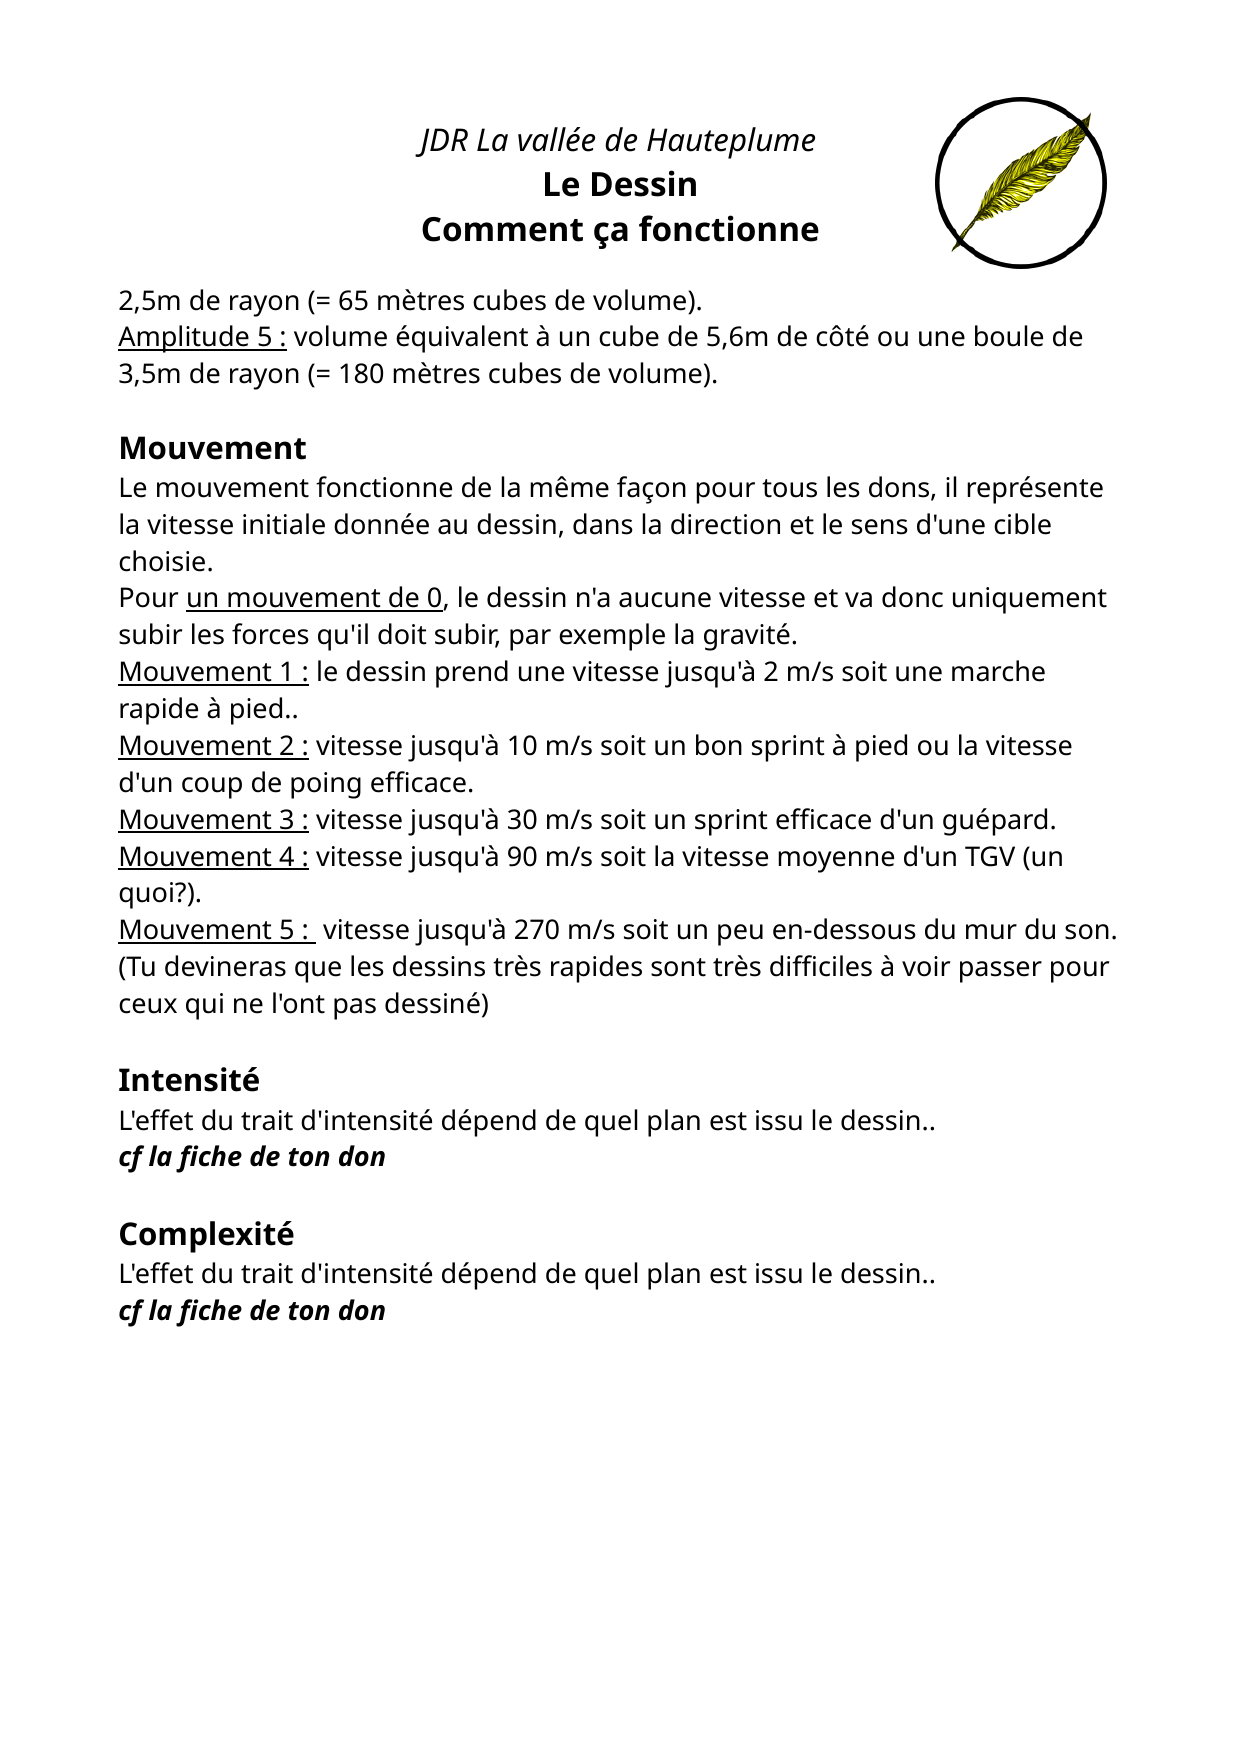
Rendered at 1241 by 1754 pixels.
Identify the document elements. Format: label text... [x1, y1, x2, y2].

text Mouvement 5 : vitesse jusqu'à 270 m/s soit un peu en-dessous du mur du son. [118, 911, 1122, 948]
text Amplitude 5 : volume équivalent à un cube de 5,6m de côté ou une boule de 3,5m de rayon (= 180 mètres cubes de volume). [118, 318, 1122, 392]
text Le mouvement fonctionne de la même façon pour tous les dons, il représente la vitesse initiale donnée au dessin, dans la direction et le sens d'une cible choisie. [118, 468, 1122, 579]
text Mouvement 4 : vitesse jusqu'à 90 m/s soit la vitesse moyenne d'un TGV (un quoi?). [118, 837, 1122, 911]
text Pour un mouvement de 0, le dessin n'a aucune vitesse et va donc uniquement subir les forces qu'il doit subir, par exemple la gravité. [118, 579, 1122, 653]
text Intensité [118, 1058, 1122, 1101]
text 2,5m de rayon (= 65 mètres cubes de volume). [118, 281, 1122, 318]
text cf la fiche de ton don [118, 1138, 1122, 1175]
text Mouvement [118, 426, 1122, 468]
text Mouvement 3 : vitesse jusqu'à 30 m/s soit un sprint efficace d'un guépard. [118, 800, 1122, 837]
picture [902, 64, 1139, 301]
text L'effet du trait d'intensité dépend de quel plan est issu le dessin.. [118, 1254, 1122, 1291]
text Mouvement 2 : vitesse jusqu'à 10 m/s soit un bon sprint à pied ou la vitesse d'un coup de poing efficace. [118, 726, 1122, 800]
text L'effet du trait d'intensité dépend de quel plan est issu le dessin.. [118, 1101, 1122, 1138]
text (Tu devineras que les dessins très rapides sont très difficiles à voir passer pour ceux qui ne l'ont pas dessiné) [118, 948, 1122, 1021]
text Mouvement 1 : le dessin prend une vitesse jusqu'à 2 m/s soit une marche rapide à pied.. [118, 653, 1122, 726]
text cf la fiche de ton don [118, 1291, 1122, 1328]
text Complexité [118, 1212, 1122, 1254]
